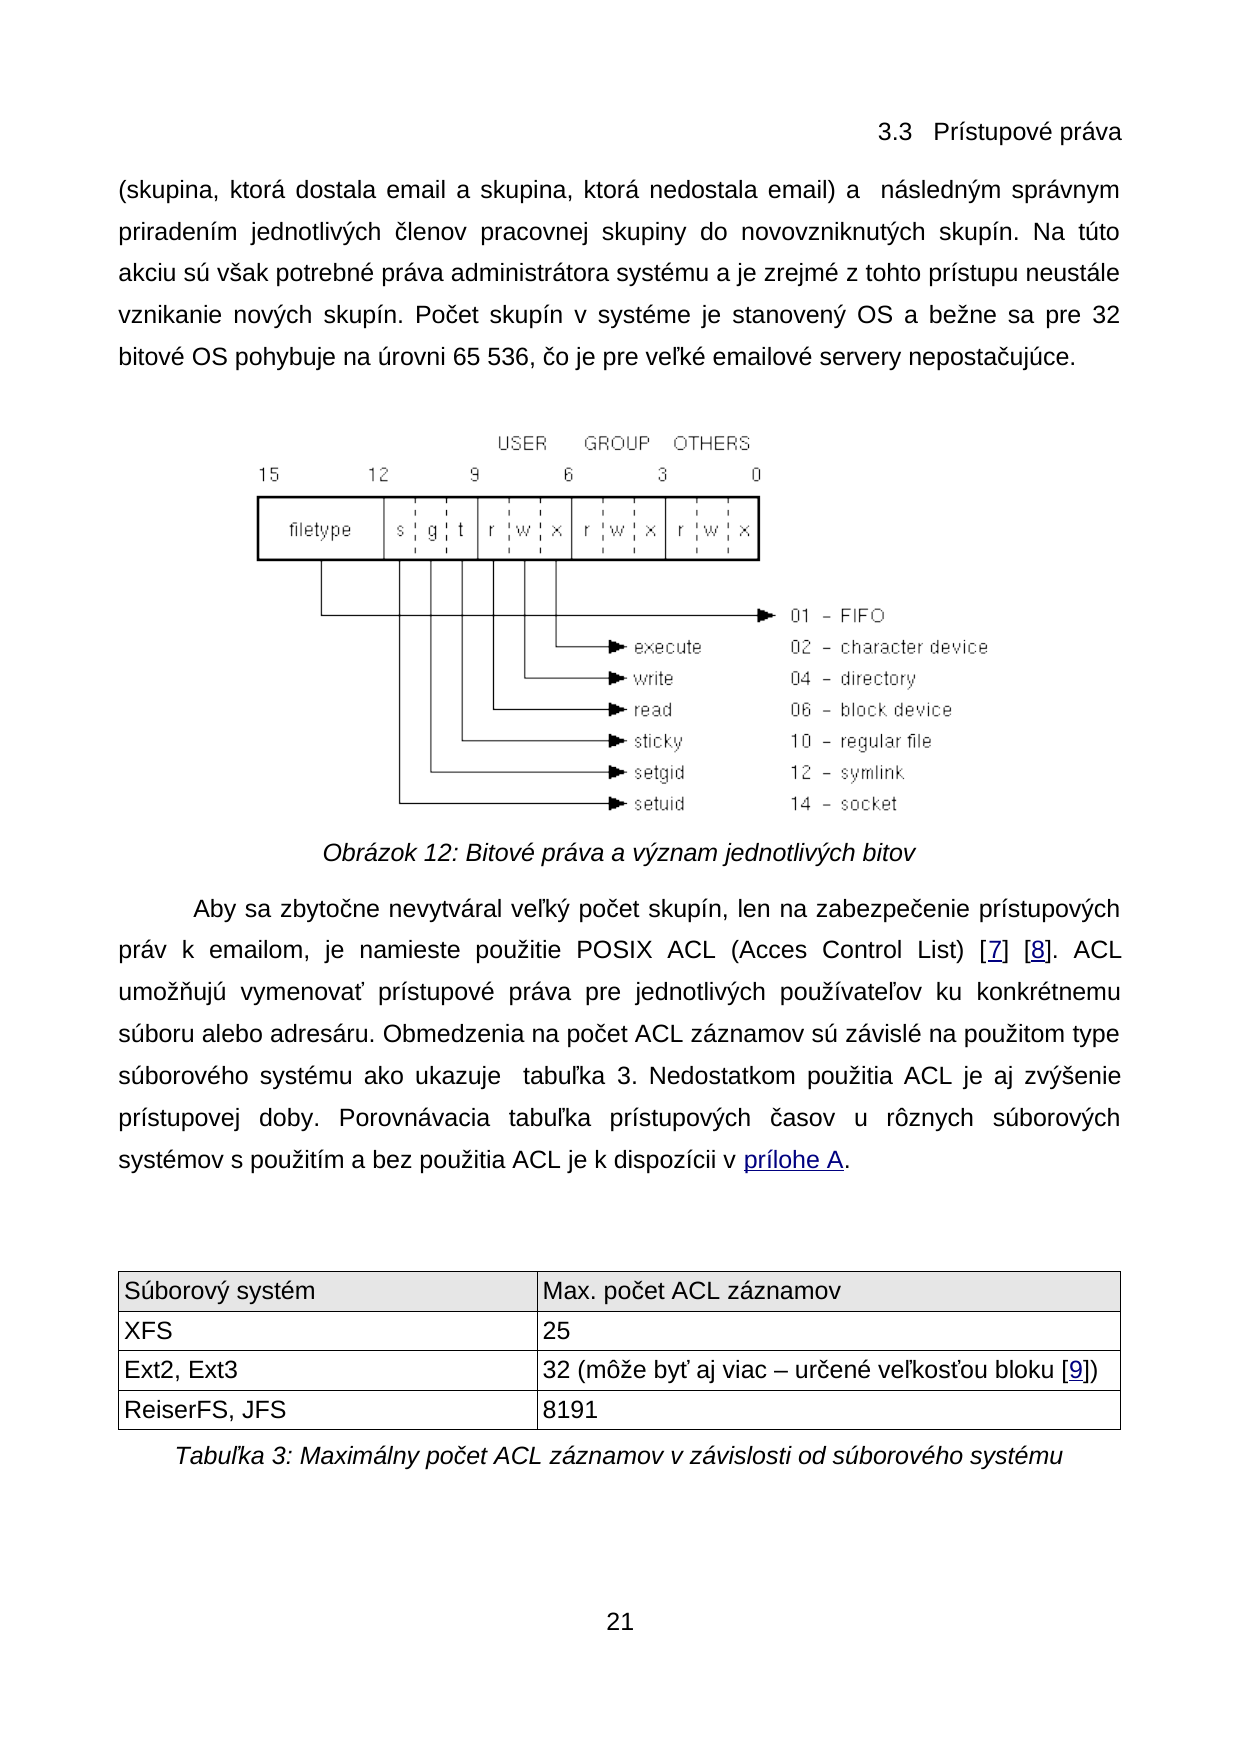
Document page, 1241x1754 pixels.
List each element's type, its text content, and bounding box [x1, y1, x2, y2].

table_cell ReiserFS, JFS [119, 1391, 537, 1429]
table_header Súborový systém [119, 1272, 537, 1311]
table_cell Ext2, Ext3 [119, 1351, 537, 1390]
text Aby sa zbytočne nevytváral veľký počet skupín, len na zabezpečenie prístupových práv k emailom, je namieste použitie POSIX ACL (Acces Control List) [7] [8]. ACL umožňujú vymenovať prístupové práva pre jednotlivých používateľov ku konkrétnemu súboru alebo adresáru. Obmedzenia na počet ACL záznamov sú závislé na použitom type súborového systému ako ukazuje tabuľka 3. Nedostatkom použitia ACL je aj zvýšenie prístupovej doby. Porovnávacia tabuľka prístupových časov u rôznych súborových systémov s použitím a bez použitia ACL je k dispozícii v prílohe A. [118, 894, 1122, 1174]
table_cell 8191 [538, 1391, 1120, 1429]
table_cell XFS [119, 1312, 537, 1350]
text Tabuľka 3: Maximálny počet ACL záznamov v závislosti od súborového systému [118, 1442, 1122, 1470]
picture [227, 405, 1014, 839]
table_cell 32 (môže byť aj viac – určené veľkosťou bloku [9]) [538, 1351, 1120, 1390]
text Obrázok 12: Bitové práva a význam jednotlivých bitov [227, 839, 1013, 867]
text (skupina, ktorá dostala email a skupina, ktorá nedostala email) a následným správnym priradením jednotlivých členov pracovnej skupiny do novovzniknutých skupín. Na túto akciu sú však potrebné práva administrátora systému a je zrejmé z tohto prístupu neustále vznikanie nových skupín. Počet skupín v systéme je stanovený OS a bežne sa pre 32 bitové OS pohybuje na úrovni 65 536, čo je pre veľké emailové servery nepostačujúce. [118, 176, 1122, 371]
table_header Max. počet ACL záznamov [538, 1272, 1120, 1311]
table_cell 25 [538, 1312, 1120, 1350]
